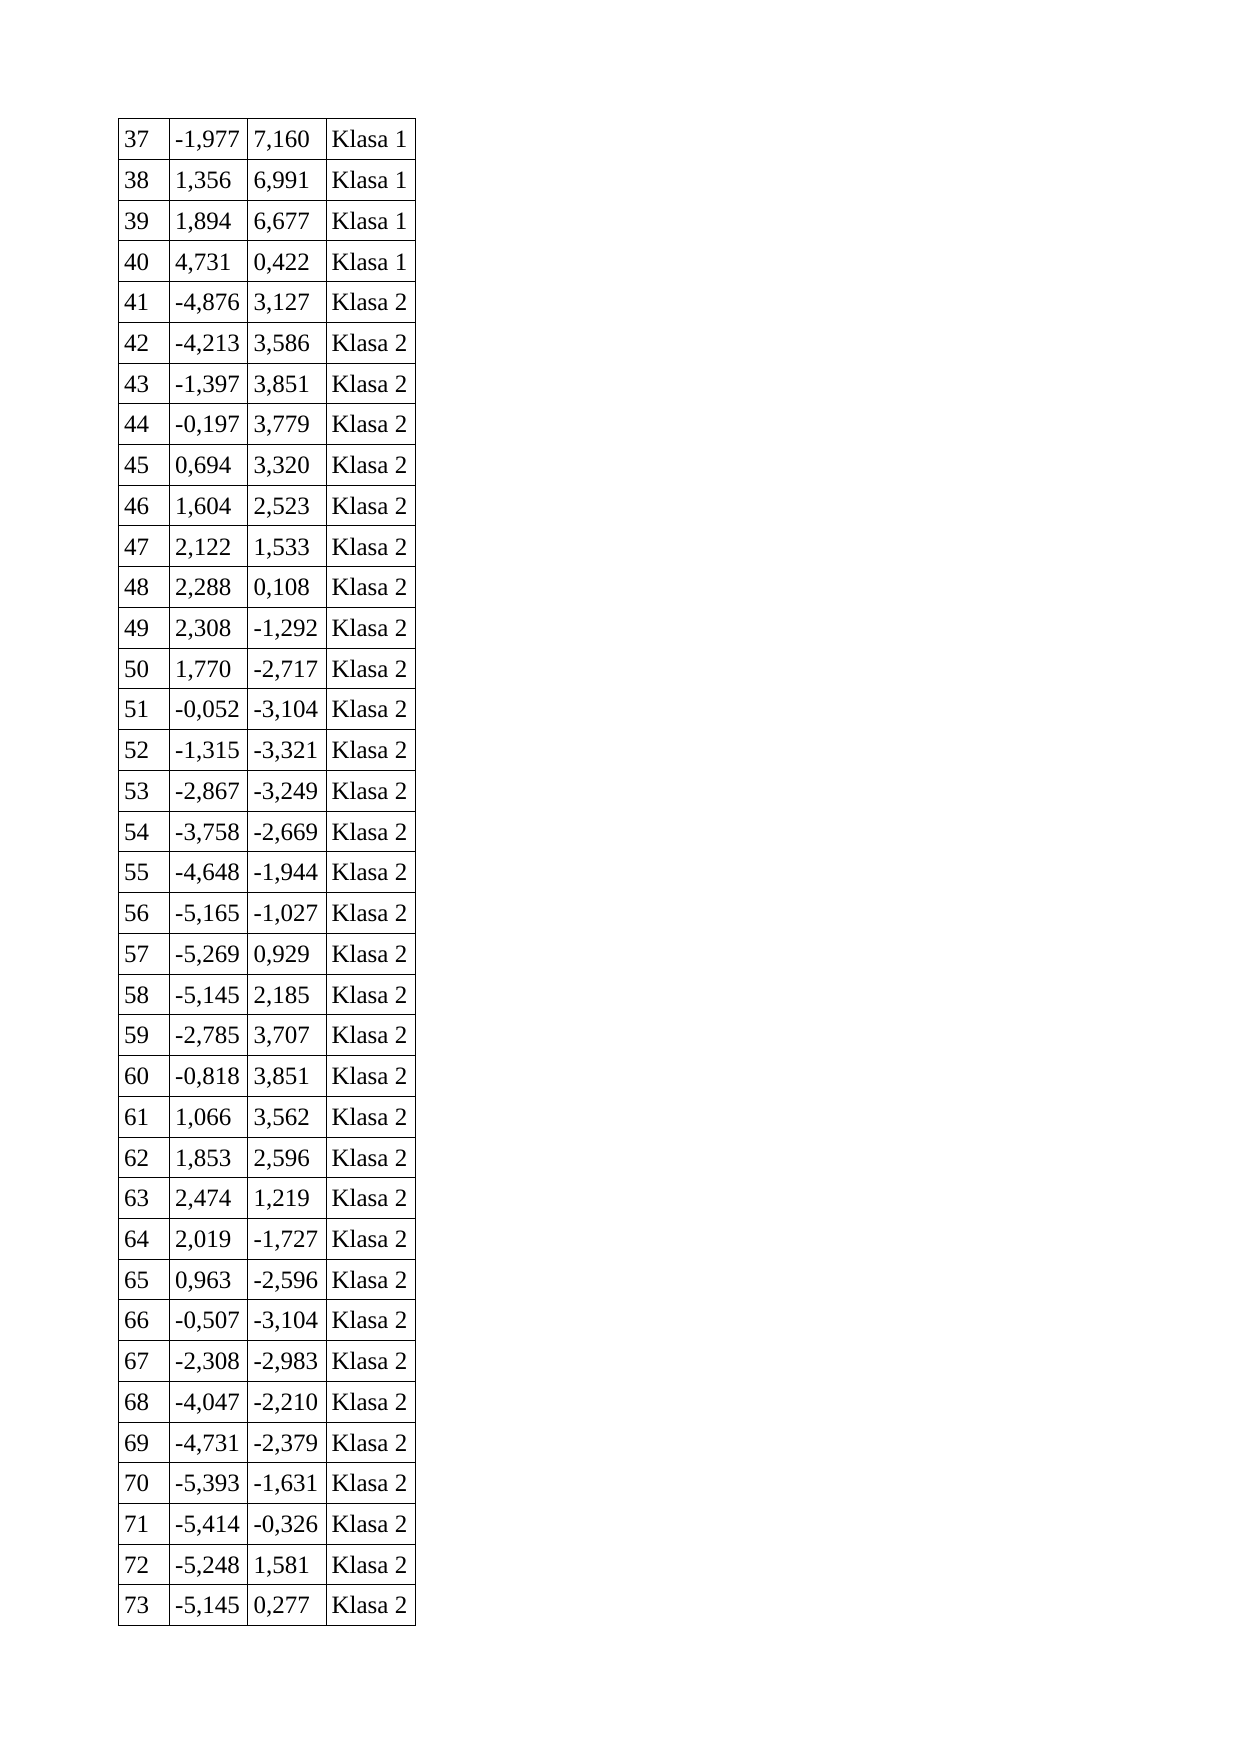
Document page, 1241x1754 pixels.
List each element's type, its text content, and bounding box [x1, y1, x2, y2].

table_cell 2,308 [170, 608, 247, 648]
table_cell 61 [119, 1097, 169, 1136]
table_cell 60 [119, 1056, 169, 1096]
table_cell 56 [119, 893, 169, 933]
table_cell 50 [119, 649, 169, 688]
table_cell 58 [119, 975, 169, 1014]
table_cell -3,104 [248, 689, 326, 729]
table_cell Klasa 2 [327, 934, 415, 973]
table_cell Klasa 2 [327, 812, 415, 851]
table_cell 3,779 [248, 404, 326, 444]
table_cell 3,707 [248, 1015, 326, 1055]
table_cell Klasa 2 [327, 486, 415, 525]
table_cell 54 [119, 812, 169, 851]
table_cell Klasa 1 [327, 201, 415, 240]
table_cell -2,308 [170, 1341, 247, 1381]
table_cell -3,249 [248, 771, 326, 811]
table_cell Klasa 2 [327, 1097, 415, 1136]
table_cell 0,422 [248, 241, 326, 281]
table_cell -2,867 [170, 771, 247, 811]
table_cell 1,356 [170, 160, 247, 199]
table_cell 3,562 [248, 1097, 326, 1136]
table_cell -4,213 [170, 323, 247, 362]
table_cell -4,648 [170, 852, 247, 892]
table_cell 62 [119, 1138, 169, 1177]
table_cell 55 [119, 852, 169, 892]
table_cell -2,717 [248, 649, 326, 688]
table_cell 1,066 [170, 1097, 247, 1136]
table_cell 0,108 [248, 567, 326, 607]
table_cell -2,379 [248, 1423, 326, 1462]
table_cell 3,320 [248, 445, 326, 485]
table_cell -1,727 [248, 1219, 326, 1258]
table_cell -1,631 [248, 1463, 326, 1503]
table_cell Klasa 2 [327, 689, 415, 729]
table_cell Klasa 2 [327, 445, 415, 485]
table_cell 2,122 [170, 526, 247, 566]
table_cell -4,876 [170, 282, 247, 322]
table_cell 38 [119, 160, 169, 199]
table_cell -2,210 [248, 1382, 326, 1421]
table_cell 2,288 [170, 567, 247, 607]
table_cell 1,219 [248, 1178, 326, 1218]
table_cell Klasa 2 [327, 1300, 415, 1340]
table_cell Klasa 2 [327, 364, 415, 403]
table_cell -5,145 [170, 1585, 247, 1625]
table_cell -2,669 [248, 812, 326, 851]
table_cell -0,052 [170, 689, 247, 729]
table_cell 63 [119, 1178, 169, 1218]
table_cell Klasa 2 [327, 1015, 415, 1055]
table_cell Klasa 2 [327, 975, 415, 1014]
table_cell Klasa 2 [327, 404, 415, 444]
table_cell Klasa 2 [327, 1219, 415, 1258]
table_cell -2,983 [248, 1341, 326, 1381]
table_cell Klasa 2 [327, 1341, 415, 1381]
table_cell 0,277 [248, 1585, 326, 1625]
table_cell 49 [119, 608, 169, 648]
table_cell 1,894 [170, 201, 247, 240]
table_cell Klasa 2 [327, 1504, 415, 1544]
table_cell Klasa 2 [327, 1585, 415, 1625]
table_cell Klasa 2 [327, 649, 415, 688]
table_cell 2,474 [170, 1178, 247, 1218]
table_cell 59 [119, 1015, 169, 1055]
table_cell -1,944 [248, 852, 326, 892]
table_cell Klasa 2 [327, 282, 415, 322]
table_cell 3,851 [248, 1056, 326, 1096]
table_cell Klasa 2 [327, 1138, 415, 1177]
table_cell -2,785 [170, 1015, 247, 1055]
table_cell 40 [119, 241, 169, 281]
table_cell 64 [119, 1219, 169, 1258]
table_cell 57 [119, 934, 169, 973]
table_cell 7,160 [248, 119, 326, 159]
table_cell -1,977 [170, 119, 247, 159]
table_cell 41 [119, 282, 169, 322]
table_cell 1,604 [170, 486, 247, 525]
table_cell -4,047 [170, 1382, 247, 1421]
table_cell 2,185 [248, 975, 326, 1014]
table_cell 6,677 [248, 201, 326, 240]
table_cell -5,269 [170, 934, 247, 973]
table_cell 66 [119, 1300, 169, 1340]
table_cell 52 [119, 730, 169, 770]
table_cell -0,507 [170, 1300, 247, 1340]
table_cell Klasa 2 [327, 1463, 415, 1503]
table_cell 43 [119, 364, 169, 403]
table_cell -5,248 [170, 1545, 247, 1584]
table_cell 6,991 [248, 160, 326, 199]
table_cell Klasa 2 [327, 608, 415, 648]
table_cell -1,027 [248, 893, 326, 933]
table_cell 47 [119, 526, 169, 566]
table_cell -3,321 [248, 730, 326, 770]
table_cell -0,197 [170, 404, 247, 444]
table_cell 65 [119, 1260, 169, 1299]
table_cell Klasa 1 [327, 241, 415, 281]
table_cell -1,292 [248, 608, 326, 648]
table_cell -5,165 [170, 893, 247, 933]
table_cell 44 [119, 404, 169, 444]
table_cell Klasa 2 [327, 1260, 415, 1299]
table_cell Klasa 2 [327, 771, 415, 811]
table_cell 3,851 [248, 364, 326, 403]
table_cell Klasa 2 [327, 1545, 415, 1584]
table_cell Klasa 1 [327, 160, 415, 199]
table_cell -5,414 [170, 1504, 247, 1544]
table_cell Klasa 2 [327, 567, 415, 607]
table_cell Klasa 2 [327, 1423, 415, 1462]
table_cell 53 [119, 771, 169, 811]
table_cell Klasa 2 [327, 730, 415, 770]
table_cell 0,929 [248, 934, 326, 973]
table_cell -0,326 [248, 1504, 326, 1544]
table_cell -2,596 [248, 1260, 326, 1299]
table_cell 71 [119, 1504, 169, 1544]
table_cell 1,533 [248, 526, 326, 566]
table_cell 51 [119, 689, 169, 729]
table_cell 3,586 [248, 323, 326, 362]
table_cell 1,581 [248, 1545, 326, 1584]
table_cell -3,104 [248, 1300, 326, 1340]
table_cell 0,694 [170, 445, 247, 485]
table_cell 72 [119, 1545, 169, 1584]
table_cell 1,770 [170, 649, 247, 688]
table_cell Klasa 2 [327, 1382, 415, 1421]
table_cell 48 [119, 567, 169, 607]
table_cell 3,127 [248, 282, 326, 322]
table_cell -0,818 [170, 1056, 247, 1096]
table_cell -5,393 [170, 1463, 247, 1503]
table_cell -1,315 [170, 730, 247, 770]
table_cell 2,523 [248, 486, 326, 525]
table_cell 70 [119, 1463, 169, 1503]
table_cell Klasa 2 [327, 1056, 415, 1096]
table_cell 1,853 [170, 1138, 247, 1177]
table_cell 2,019 [170, 1219, 247, 1258]
table_cell Klasa 2 [327, 852, 415, 892]
table_cell -1,397 [170, 364, 247, 403]
table_cell 45 [119, 445, 169, 485]
table_cell Klasa 1 [327, 119, 415, 159]
table_cell 73 [119, 1585, 169, 1625]
table_cell 37 [119, 119, 169, 159]
table_cell 4,731 [170, 241, 247, 281]
table_cell -4,731 [170, 1423, 247, 1462]
table_cell 68 [119, 1382, 169, 1421]
table_cell 46 [119, 486, 169, 525]
table_cell Klasa 2 [327, 1178, 415, 1218]
table_cell 2,596 [248, 1138, 326, 1177]
table_cell 67 [119, 1341, 169, 1381]
table_cell Klasa 2 [327, 526, 415, 566]
table_cell 39 [119, 201, 169, 240]
table_cell 69 [119, 1423, 169, 1462]
table_cell -5,145 [170, 975, 247, 1014]
table_cell 0,963 [170, 1260, 247, 1299]
table_cell -3,758 [170, 812, 247, 851]
table_cell 42 [119, 323, 169, 362]
table_cell Klasa 2 [327, 323, 415, 362]
table_cell Klasa 2 [327, 893, 415, 933]
